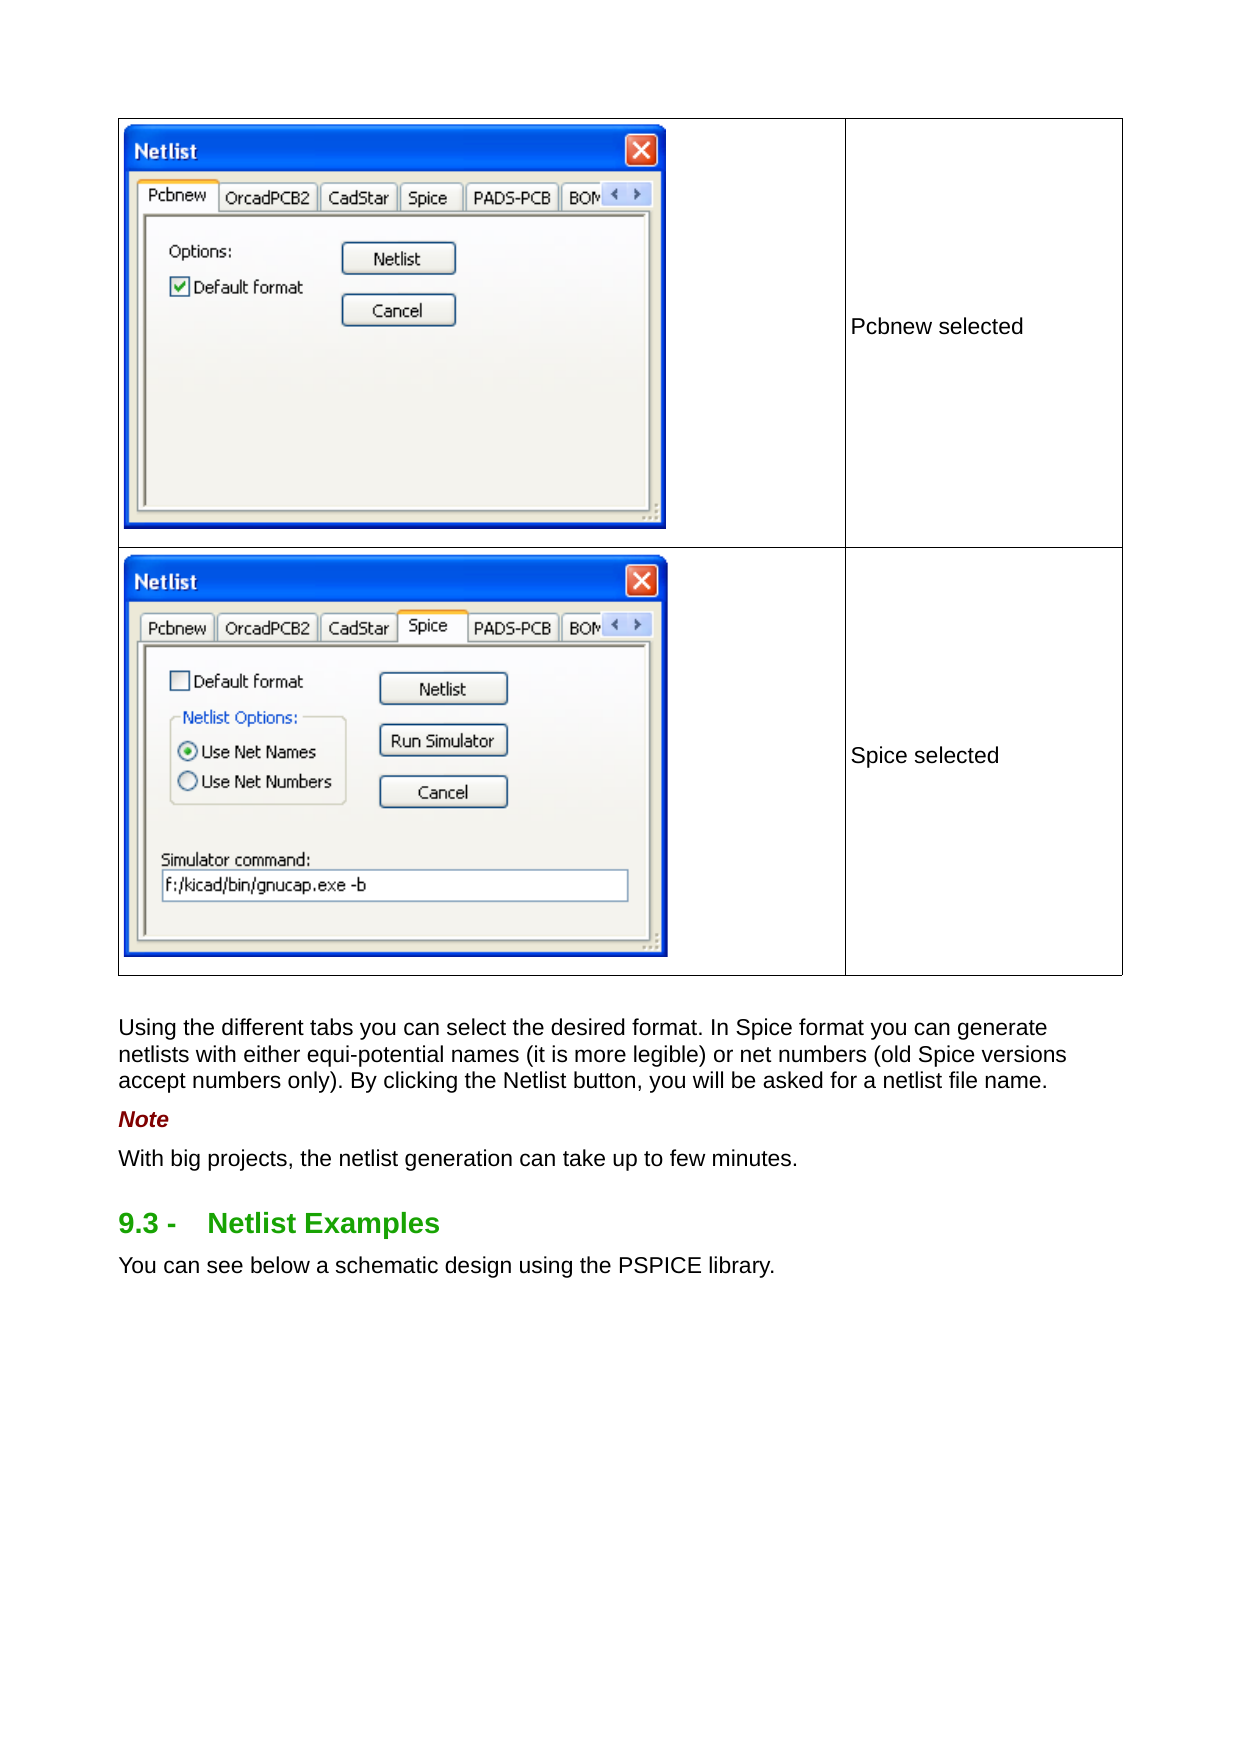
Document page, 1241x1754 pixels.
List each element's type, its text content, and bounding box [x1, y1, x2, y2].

subtitle Netlist Examples [118, 1206, 1122, 1240]
table_header Pcbnew selected [846, 119, 1122, 547]
text Note [118, 1106, 1122, 1132]
picture [123, 123, 666, 529]
table_header [119, 119, 845, 547]
text With big projects, the netlist generation can take up to few minutes. [118, 1144, 1122, 1171]
text Using the different tabs you can select the desired format. In Spice format you can generate netlists with either equi-potential names (it is more legible) or net numbers (old Spice versions accept numbers only). By clicking the Netlist button, you will be asked for a netlist file name. [118, 1014, 1122, 1093]
table_cell Spice selected [846, 548, 1122, 975]
table_cell [119, 548, 845, 975]
picture [123, 552, 668, 957]
text You can see below a schematic design using the PSPICE library. [118, 1252, 1122, 1279]
